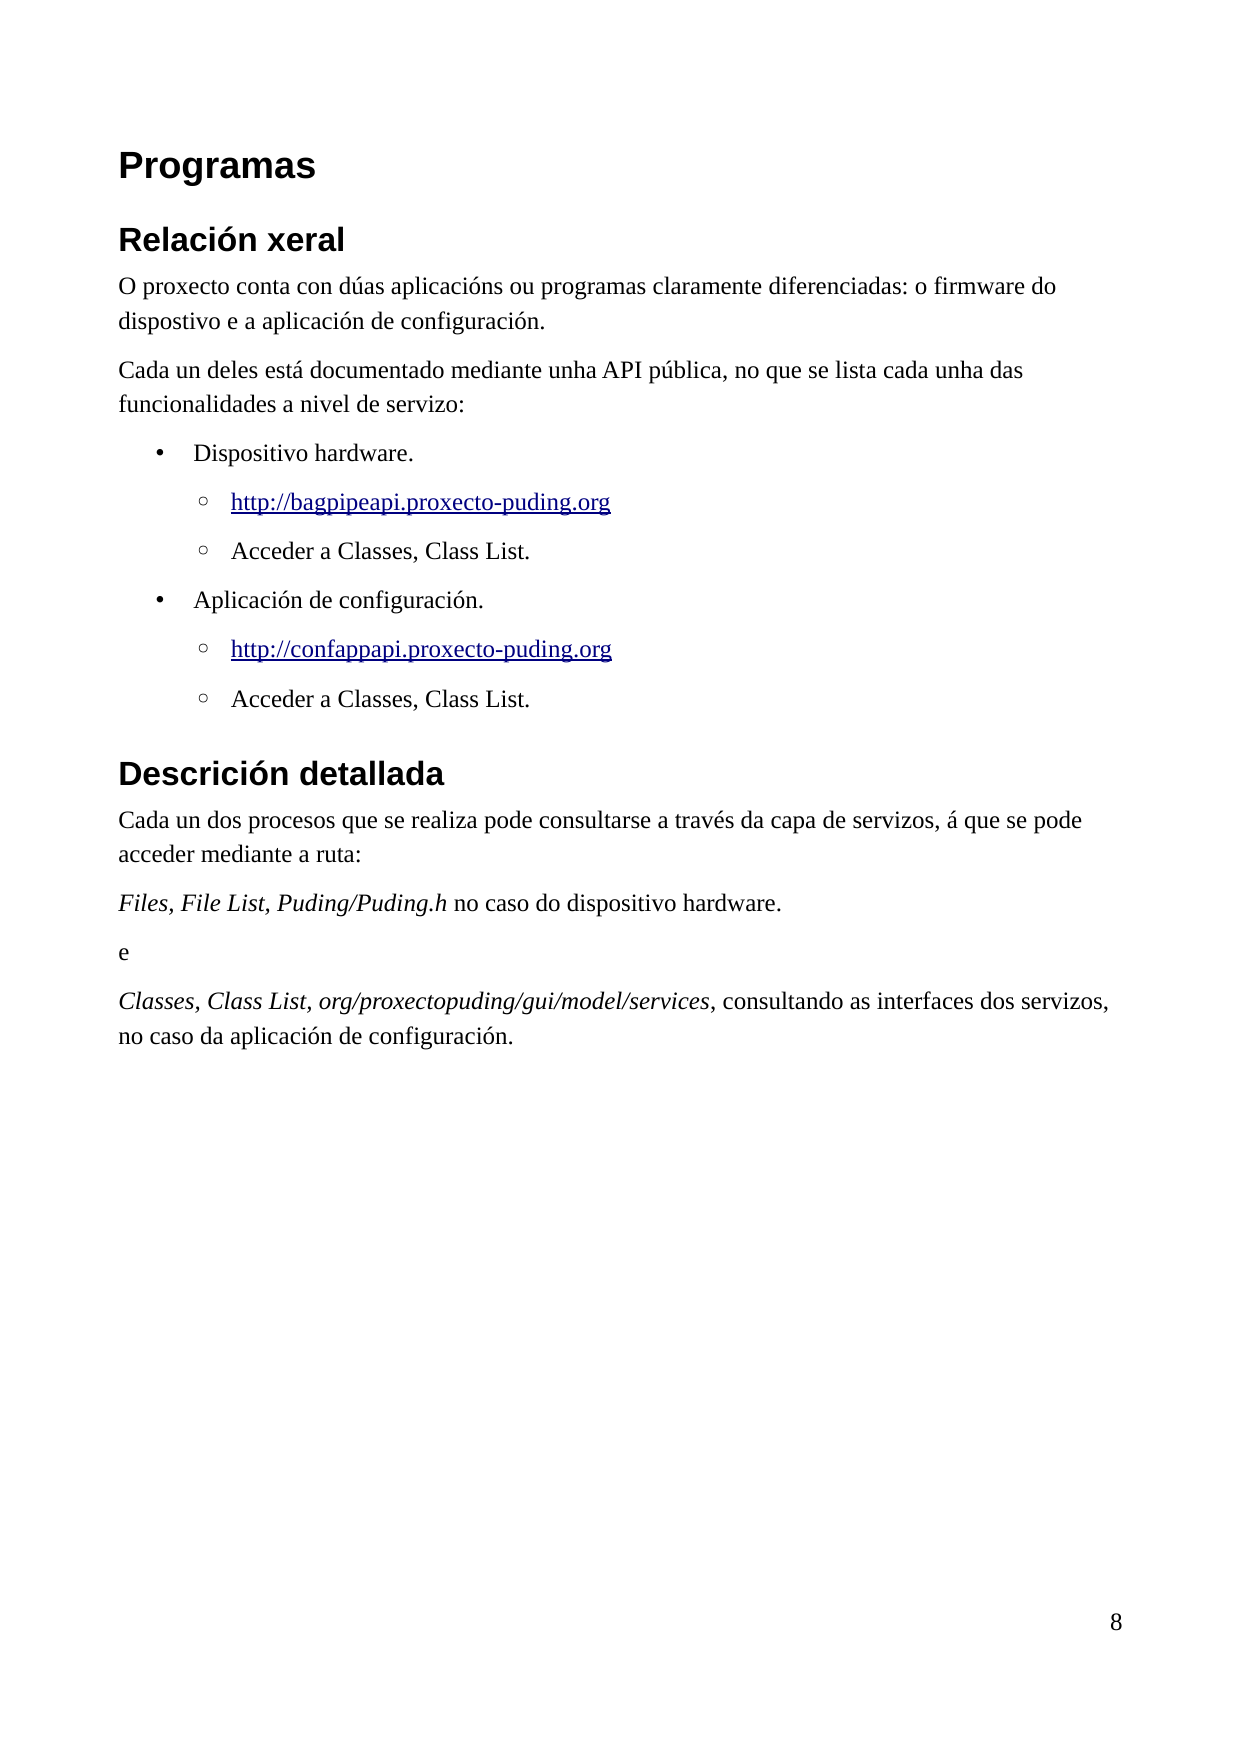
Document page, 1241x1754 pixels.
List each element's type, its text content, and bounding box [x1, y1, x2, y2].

text Classes, Class List, org/proxectopuding/gui/model/services, consultando as interfaces dos servizos, no caso da aplicación de configuración. [118, 986, 1122, 1049]
list Dispositivo hardware. [156, 438, 1122, 467]
list http://bagpipeapi.proxecto-puding.org [193, 487, 1122, 516]
text Files, File List, Puding/Puding.h no caso do dispositivo hardware. [118, 888, 1122, 917]
subtitle Relación xeral [118, 220, 1122, 259]
subtitle Programas [118, 143, 1122, 187]
text Cada un deles está documentado mediante unha API pública, no que se lista cada unha das funcionalidades a nivel de servizo: [118, 355, 1122, 418]
text e [118, 937, 1122, 966]
list http://confappapi.proxecto-puding.org [193, 634, 1122, 663]
text Cada un dos procesos que se realiza pode consultarse a través da capa de servizos, á que se pode acceder mediante a ruta: [118, 805, 1122, 868]
subtitle Descrición detallada [118, 753, 1122, 792]
list Aplicación de configuración. [156, 586, 1122, 614]
list Acceder a Classes, Class List. [193, 684, 1122, 712]
list Acceder a Classes, Class List. [193, 536, 1122, 565]
text O proxecto conta con dúas aplicacións ou programas claramente diferenciadas: o firmware do dispostivo e a aplicación de configuración. [118, 271, 1122, 334]
